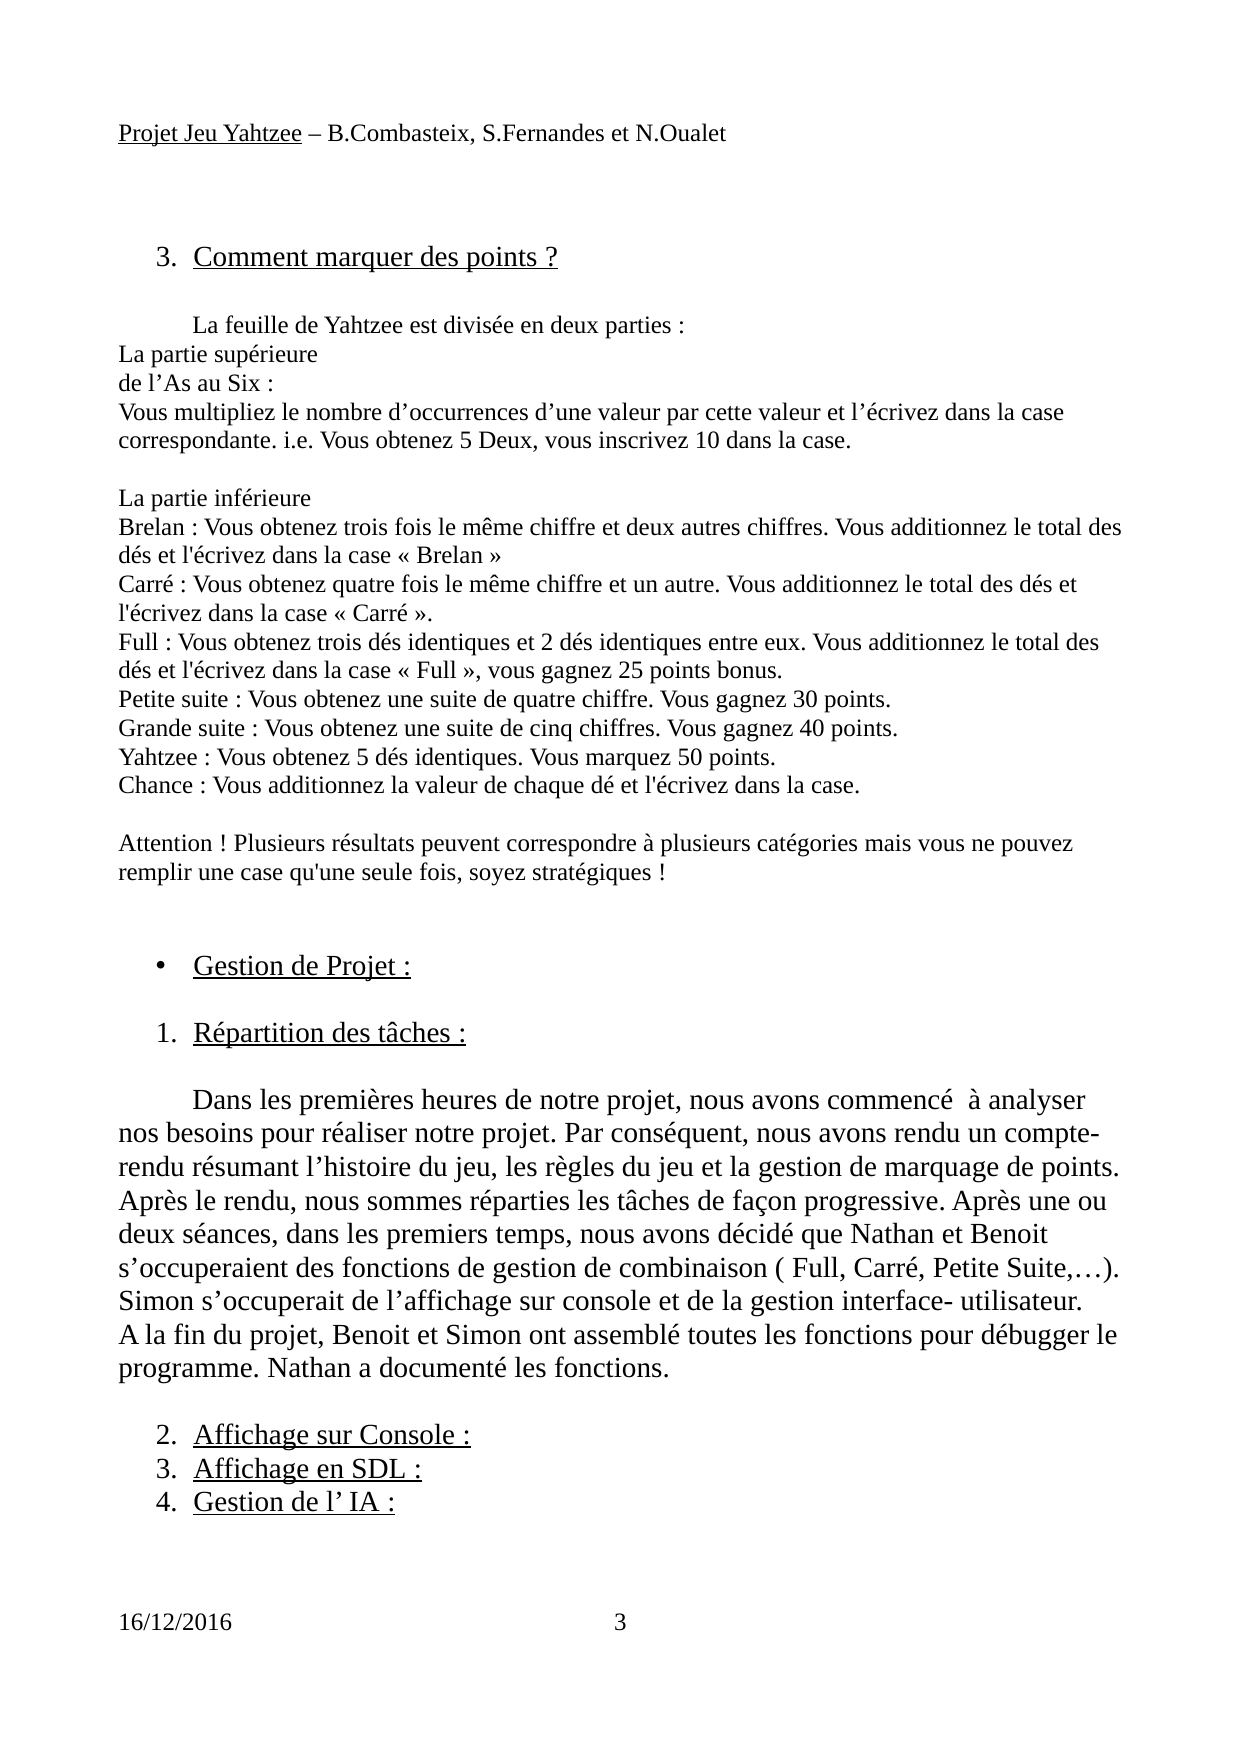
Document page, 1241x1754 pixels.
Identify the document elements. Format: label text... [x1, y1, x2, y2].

text Dans les premières heures de notre projet, nous avons commencé à analyser nos besoins pour réaliser notre projet. Par conséquent, nous avons rendu un compte-rendu résumant l’histoire du jeu, les règles du jeu et la gestion de marquage de points. [118, 1082, 1122, 1183]
text Chance : Vous additionnez la valeur de chaque dé et l'écrivez dans la case. [118, 771, 1122, 799]
text Petite suite : Vous obtenez une suite de quatre chiffre. Vous gagnez 30 points. [118, 684, 1122, 713]
text de l’As au Six : [118, 368, 1122, 397]
list Répartition des tâches : [156, 1015, 1122, 1048]
list Gestion de Projet : [156, 948, 1122, 981]
list Gestion de l’ IA : [156, 1484, 1122, 1518]
text Après le rendu, nous sommes réparties les tâches de façon progressive. Après une ou deux séances, dans les premiers temps, nous avons décidé que Nathan et Benoit s’occuperaient des fonctions de gestion de combinaison ( Full, Carré, Petite Suite,…). Simon s’occuperait de l’affichage sur console et de la gestion interface- utilisateur. [118, 1183, 1122, 1317]
text Attention ! Plusieurs résultats peuvent correspondre à plusieurs catégories mais vous ne pouvez remplir une case qu'une seule fois, soyez stratégiques ! [118, 828, 1122, 886]
list Affichage en SDL : [156, 1451, 1122, 1484]
text A la fin du projet, Benoit et Simon ont assemblé toutes les fonctions pour débugger le programme. Nathan a documenté les fonctions. [118, 1317, 1122, 1384]
text Full : Vous obtenez trois dés identiques et 2 dés identiques entre eux. Vous additionnez le total des dés et l'écrivez dans la case « Full », vous gagnez 25 points bonus. [118, 627, 1122, 684]
text La partie supérieure [118, 339, 1122, 368]
text Grande suite : Vous obtenez une suite de cinq chiffres. Vous gagnez 40 points. [118, 713, 1122, 742]
text La feuille de Yahtzee est divisée en deux parties : [118, 306, 1122, 339]
text La partie inférieure [118, 483, 1122, 512]
list Comment marquer des points ? [156, 239, 1122, 272]
list Affichage sur Console : [156, 1417, 1122, 1451]
text Brelan : Vous obtenez trois fois le même chiffre et deux autres chiffres. Vous additionnez le total des dés et l'écrivez dans la case « Brelan » [118, 512, 1122, 569]
text Carré : Vous obtenez quatre fois le même chiffre et un autre. Vous additionnez le total des dés et l'écrivez dans la case « Carré ». [118, 569, 1122, 627]
text Yahtzee : Vous obtenez 5 dés identiques. Vous marquez 50 points. [118, 742, 1122, 771]
text Vous multipliez le nombre d’occurrences d’une valeur par cette valeur et l’écrivez dans la case correspondante. i.e. Vous obtenez 5 Deux, vous inscrivez 10 dans la case. [118, 397, 1122, 454]
